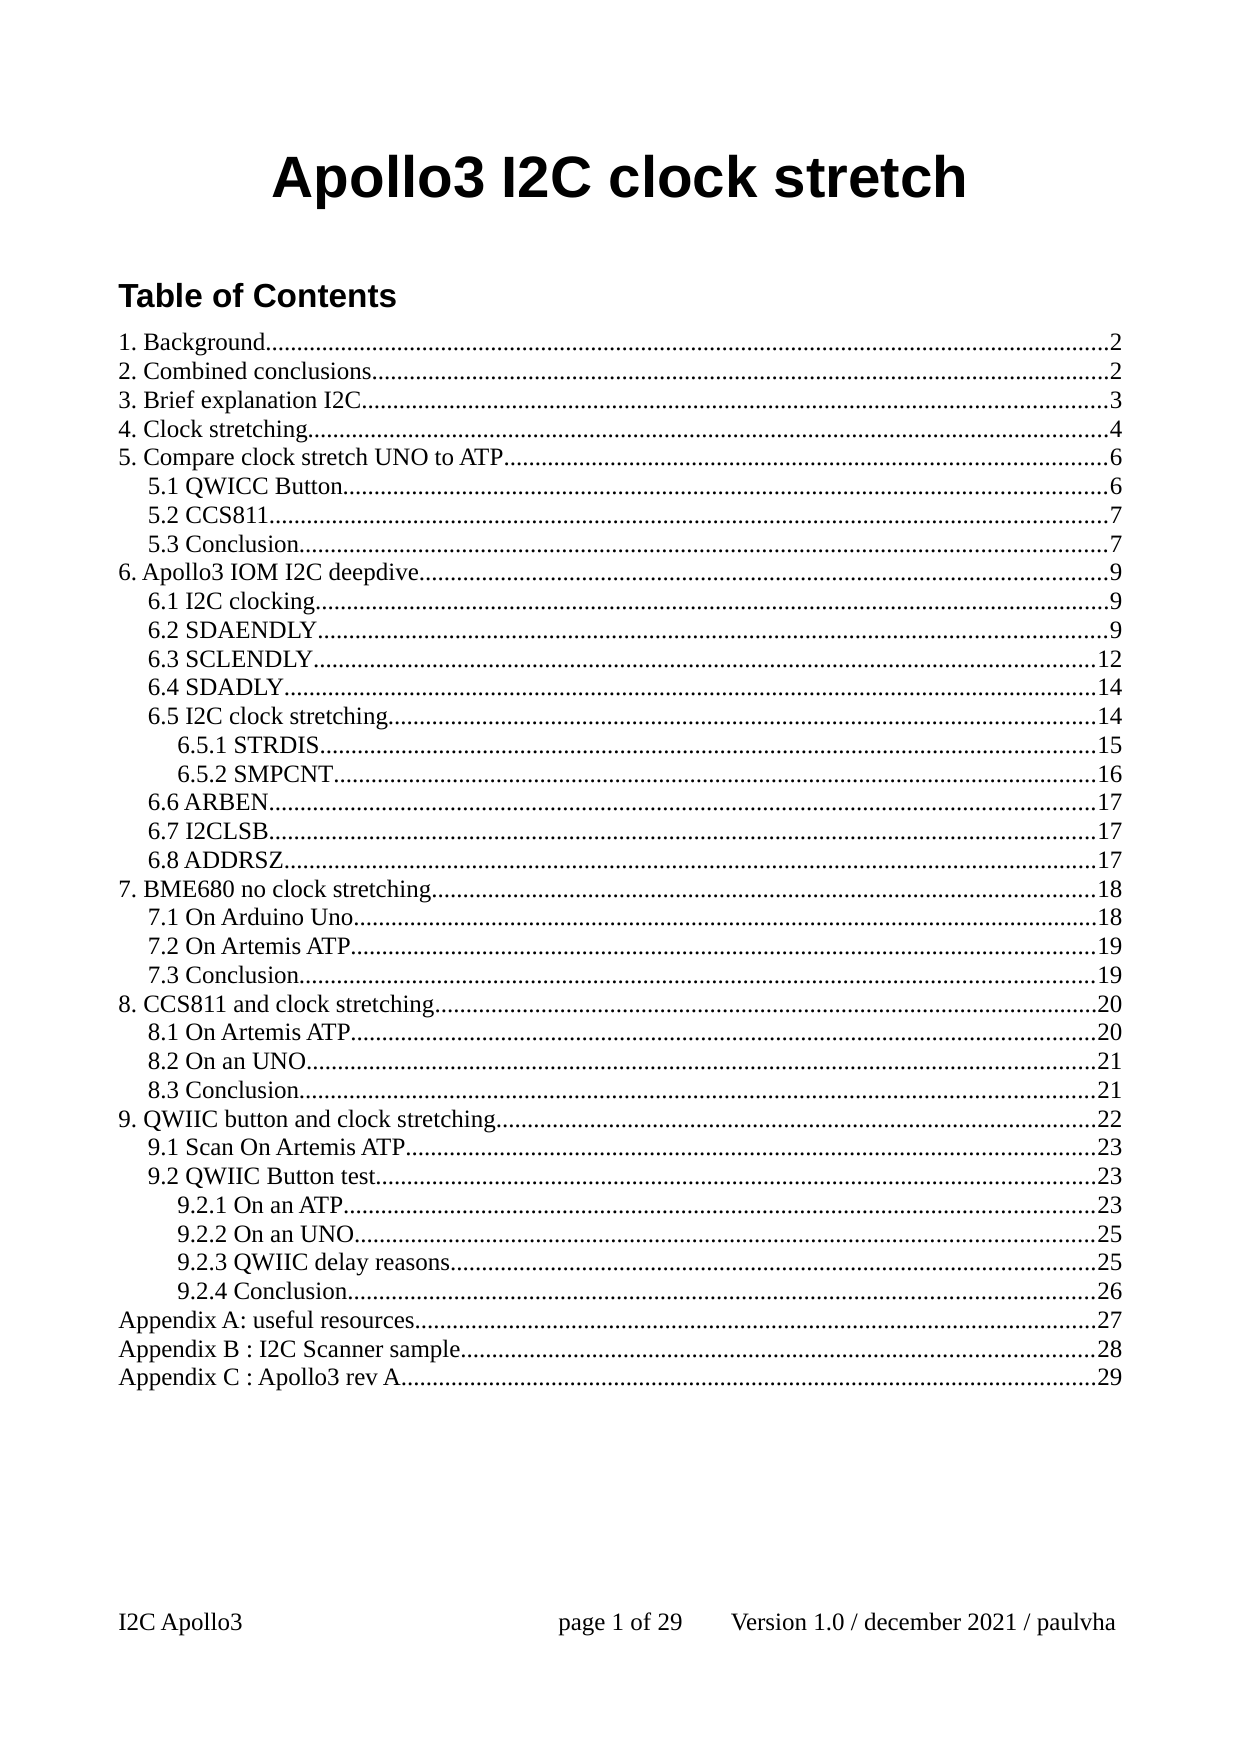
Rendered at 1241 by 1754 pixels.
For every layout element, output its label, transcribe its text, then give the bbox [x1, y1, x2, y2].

text 1. Background 2 [118, 327, 1122, 356]
text 6.5 I2C clock stretching 14 [148, 701, 1122, 730]
text 9.2 QWIIC Button test 23 [148, 1161, 1122, 1190]
text 7. BME680 no clock stretching 18 [118, 874, 1122, 902]
text 6.5.2 SMPCNT 16 [177, 759, 1122, 787]
text 9.2.4 Conclusion 26 [177, 1276, 1122, 1305]
text 7.3 Conclusion 19 [148, 960, 1122, 989]
text 3. Brief explanation I2C 3 [118, 385, 1122, 414]
text Appendix B : I2C Scanner sample 28 [118, 1334, 1122, 1362]
text 6.6 ARBEN 17 [148, 787, 1122, 816]
text 5.2 CCS811 7 [148, 500, 1122, 529]
subtitle Table of Contents [118, 276, 1122, 315]
text 9.1 Scan On Artemis ATP 23 [148, 1132, 1122, 1161]
text 9.2.1 On an ATP 23 [177, 1190, 1122, 1219]
text 4. Clock stretching 4 [118, 414, 1122, 442]
text 6.8 ADDRSZ 17 [148, 845, 1122, 874]
text 7.1 On Arduino Uno 18 [148, 902, 1122, 931]
text 6. Apollo3 IOM I2C deepdive 9 [118, 557, 1122, 586]
text Appendix A: useful resources 27 [118, 1305, 1122, 1334]
text Appendix C : Apollo3 rev A 29 [118, 1362, 1122, 1391]
text 6.1 I2C clocking 9 [148, 586, 1122, 615]
title Apollo3 I2C clock stretch [118, 143, 1122, 210]
text 6.5.1 STRDIS 15 [177, 730, 1122, 759]
text 6.7 I2CLSB 17 [148, 816, 1122, 845]
text 7.2 On Artemis ATP 19 [148, 931, 1122, 960]
text 9.2.2 On an UNO 25 [177, 1219, 1122, 1247]
text 8. CCS811 and clock stretching 20 [118, 989, 1122, 1017]
text 5.3 Conclusion 7 [148, 529, 1122, 557]
text 5.1 QWICC Button 6 [148, 471, 1122, 500]
text 9. QWIIC button and clock stretching 22 [118, 1104, 1122, 1132]
text 6.4 SDADLY 14 [148, 672, 1122, 701]
text 8.2 On an UNO 21 [148, 1046, 1122, 1075]
text 6.2 SDAENDLY 9 [148, 615, 1122, 644]
text 9.2.3 QWIIC delay reasons 25 [177, 1247, 1122, 1276]
text 8.1 On Artemis ATP 20 [148, 1017, 1122, 1046]
text 2. Combined conclusions 2 [118, 356, 1122, 385]
text 8.3 Conclusion 21 [148, 1075, 1122, 1104]
text 5. Compare clock stretch UNO to ATP 6 [118, 442, 1122, 471]
text 6.3 SCLENDLY 12 [148, 644, 1122, 672]
